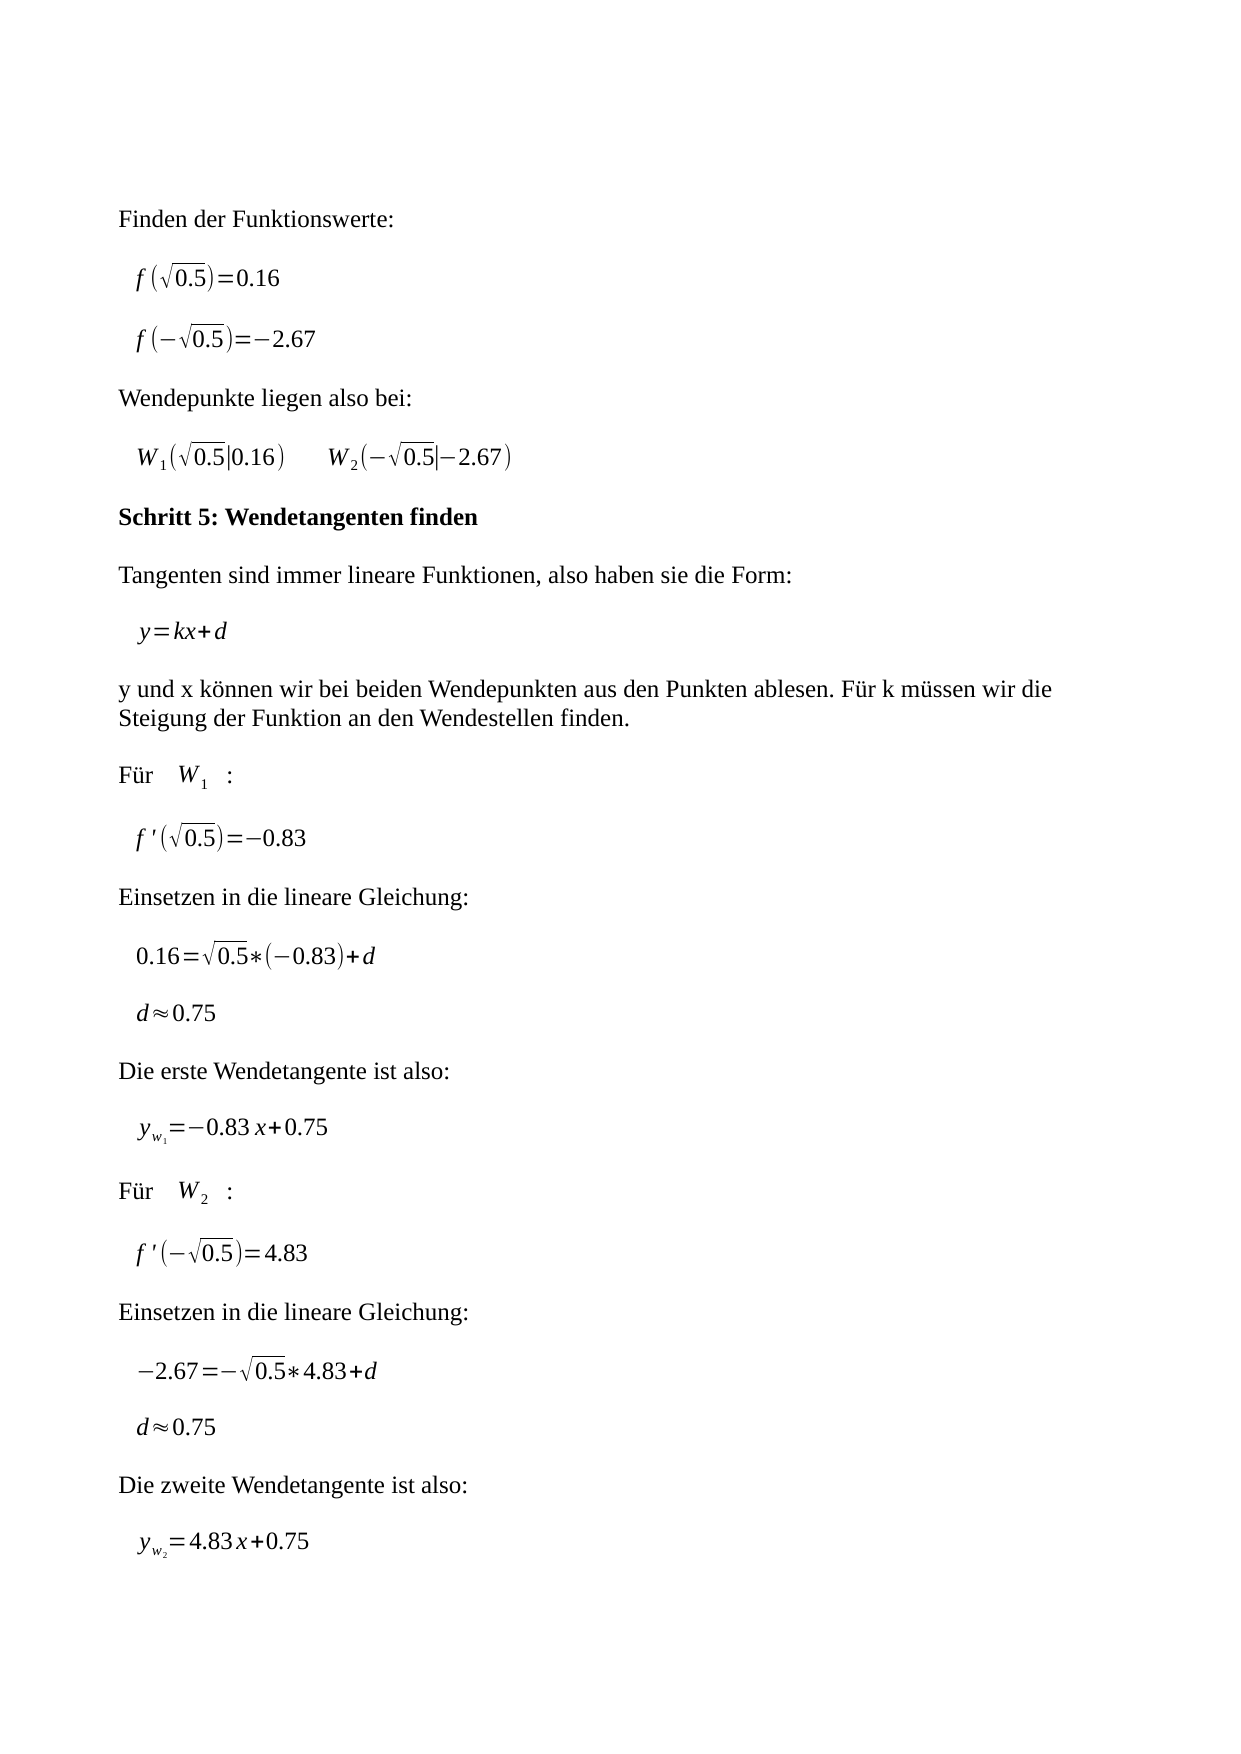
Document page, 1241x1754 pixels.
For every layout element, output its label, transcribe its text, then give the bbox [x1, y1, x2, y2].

text Für : [118, 1176, 1122, 1208]
text Finden der Funktionswerte: [118, 204, 1122, 233]
text Tangenten sind immer lineare Funktionen, also haben sie die Form: [118, 560, 1122, 589]
text Die zweite Wendetangente ist also: [118, 1470, 1122, 1498]
text y und x können wir bei beiden Wendepunkten aus den Punkten ablesen. Für k müssen wir die Steigung der Funktion an den Wendestellen finden. [118, 674, 1122, 731]
text Wendepunkte liegen also bei: [118, 383, 1122, 411]
text Einsetzen in die lineare Gleichung: [118, 1297, 1122, 1326]
text Schritt 5: Wendetangenten finden [118, 502, 1122, 531]
text Die erste Wendetangente ist also: [118, 1056, 1122, 1085]
text Für : [118, 760, 1122, 792]
text Einsetzen in die lineare Gleichung: [118, 882, 1122, 910]
